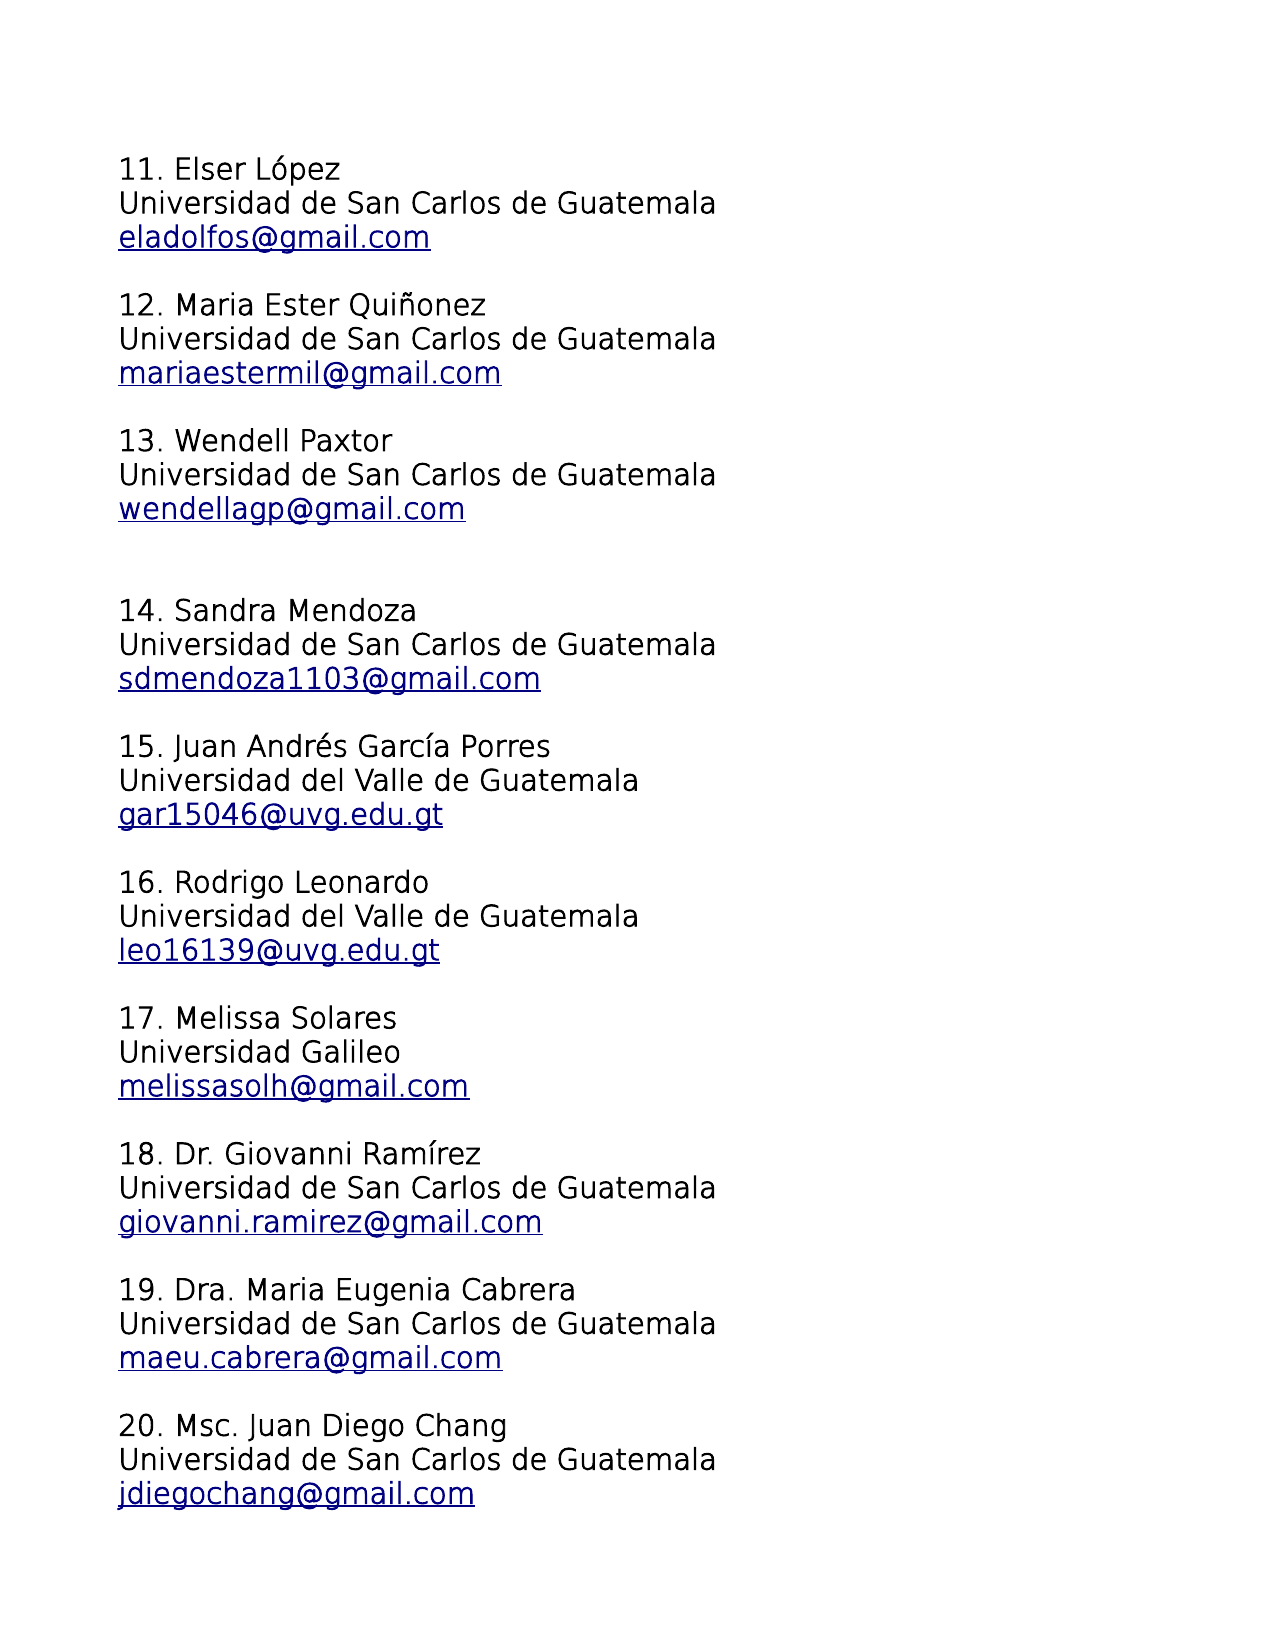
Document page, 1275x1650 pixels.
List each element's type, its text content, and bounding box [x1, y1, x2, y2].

text jdiegochang@gmail.com [118, 1476, 1157, 1510]
text 13. Wendell Paxtor [118, 424, 1157, 458]
text 17. Melissa Solares [118, 1001, 1157, 1035]
text 15. Juan Andrés García Porres [118, 729, 1157, 763]
text Universidad de San Carlos de Guatemala [118, 186, 1157, 220]
text leo16139@uvg.edu.gt [118, 933, 1157, 967]
text Universidad de San Carlos de Guatemala [118, 627, 1157, 661]
text 19. Dra. Maria Eugenia Cabrera [118, 1273, 1157, 1307]
text eladolfos@gmail.com [118, 220, 1157, 254]
text giovanni.ramirez@gmail.com [118, 1205, 1157, 1239]
text Universidad Galileo [118, 1035, 1157, 1069]
text 16. Rodrigo Leonardo [118, 865, 1157, 899]
text gar15046@uvg.edu.gt [118, 797, 1157, 831]
text Universidad de San Carlos de Guatemala [118, 322, 1157, 356]
text Universidad de San Carlos de Guatemala [118, 458, 1157, 492]
text 14. Sandra Mendoza [118, 593, 1157, 627]
text 12. Maria Ester Quiñonez [118, 288, 1157, 322]
text Universidad del Valle de Guatemala [118, 899, 1157, 933]
text melissasolh@gmail.com [118, 1069, 1157, 1103]
text 20. Msc. Juan Diego Chang [118, 1408, 1157, 1442]
text mariaestermil@gmail.com [118, 356, 1157, 390]
text 11. Elser López [118, 152, 1157, 186]
text Universidad del Valle de Guatemala [118, 763, 1157, 797]
text sdmendoza1103@gmail.com [118, 661, 1157, 695]
text wendellagp@gmail.com [118, 492, 1157, 526]
text Universidad de San Carlos de Guatemala [118, 1171, 1157, 1205]
text 18. Dr. Giovanni Ramírez [118, 1137, 1157, 1171]
text Universidad de San Carlos de Guatemala [118, 1307, 1157, 1341]
text Universidad de San Carlos de Guatemala [118, 1442, 1157, 1476]
text maeu.cabrera@gmail.com [118, 1341, 1157, 1374]
